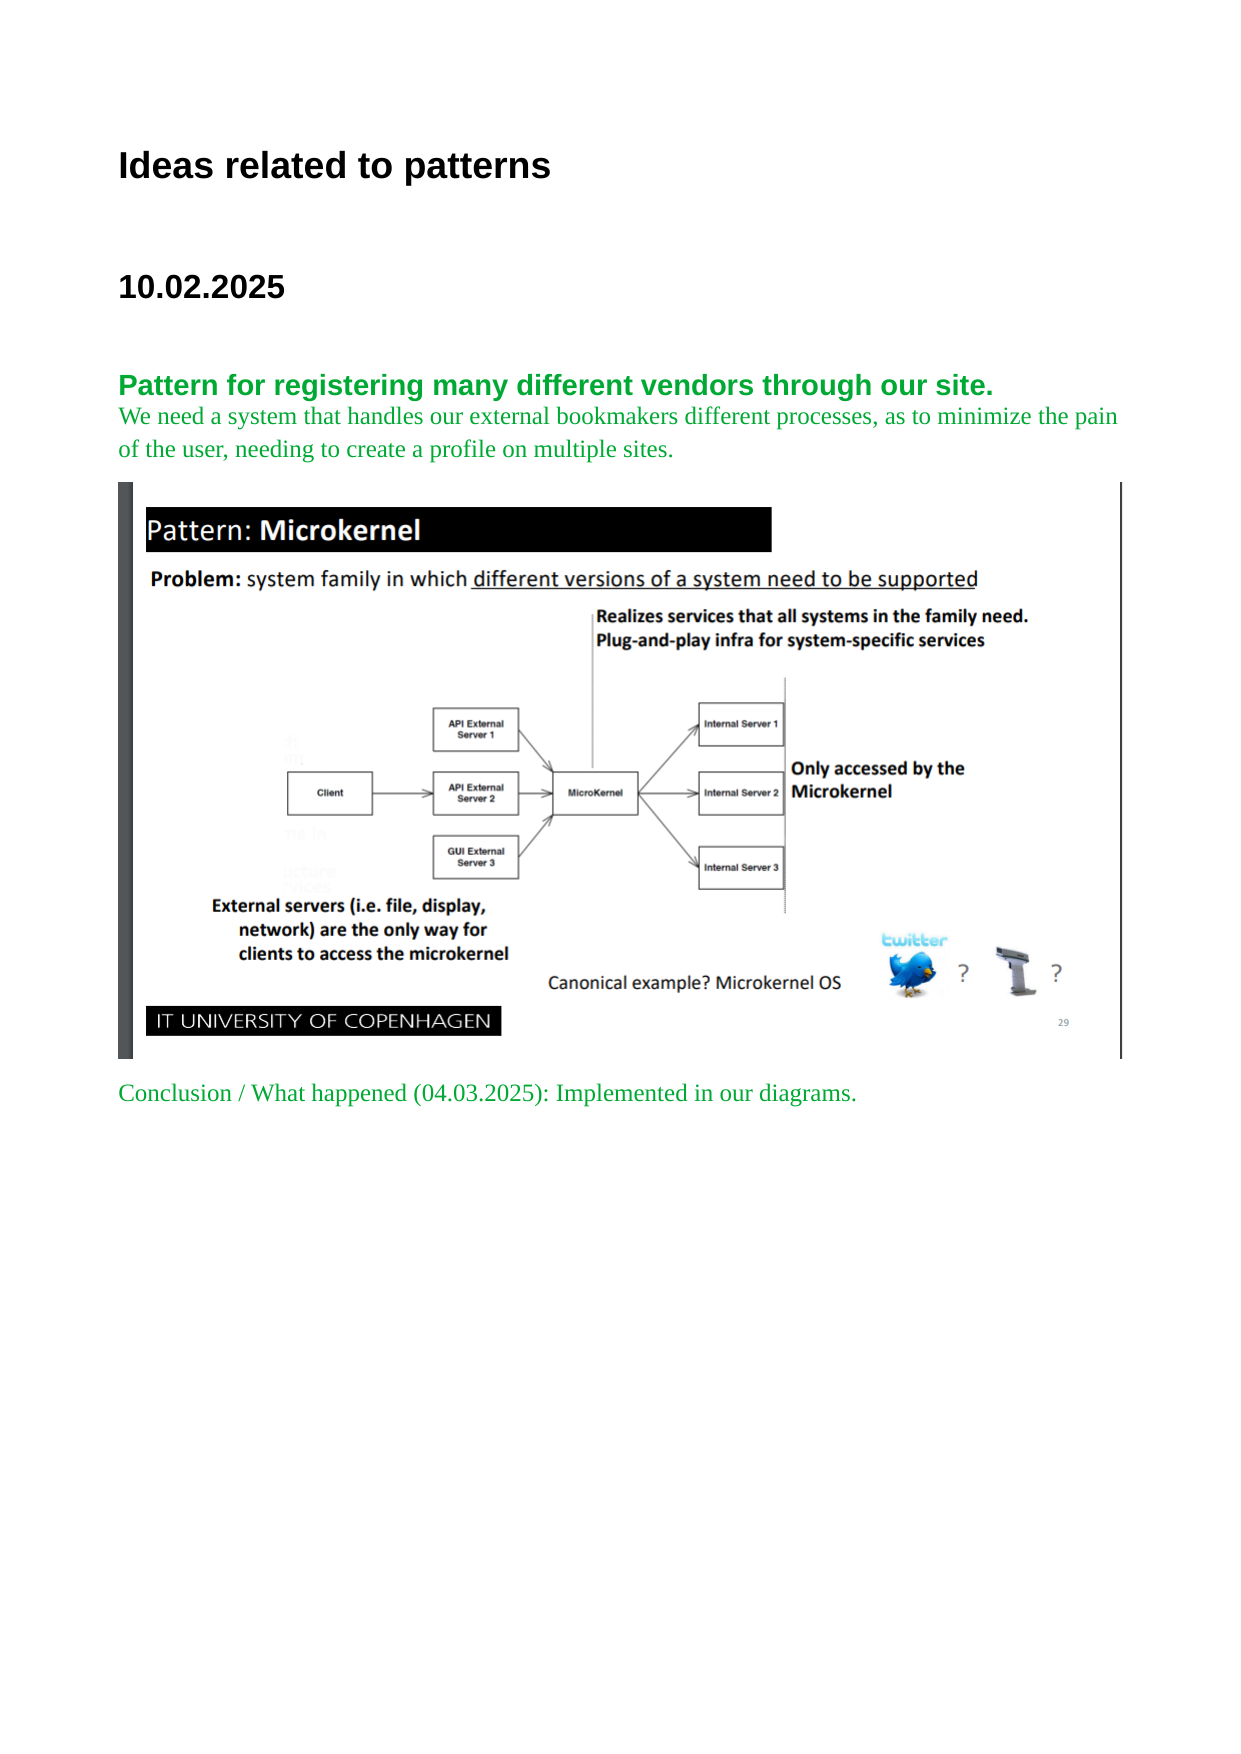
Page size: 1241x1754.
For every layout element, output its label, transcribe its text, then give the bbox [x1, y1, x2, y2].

text Conclusion / What happened (04.03.2025): Implemented in our diagrams. [118, 1078, 1122, 1106]
subtitle 10.02.2025 [118, 267, 1122, 306]
subtitle Pattern for registering many different vendors through our site. [118, 368, 1122, 401]
subtitle Ideas related to patterns [118, 143, 1122, 186]
picture [118, 482, 1123, 1059]
text We need a system that handles our external bookmakers different processes, as to minimize the pain of the user, needing to create a profile on multiple sites. [118, 401, 1122, 463]
